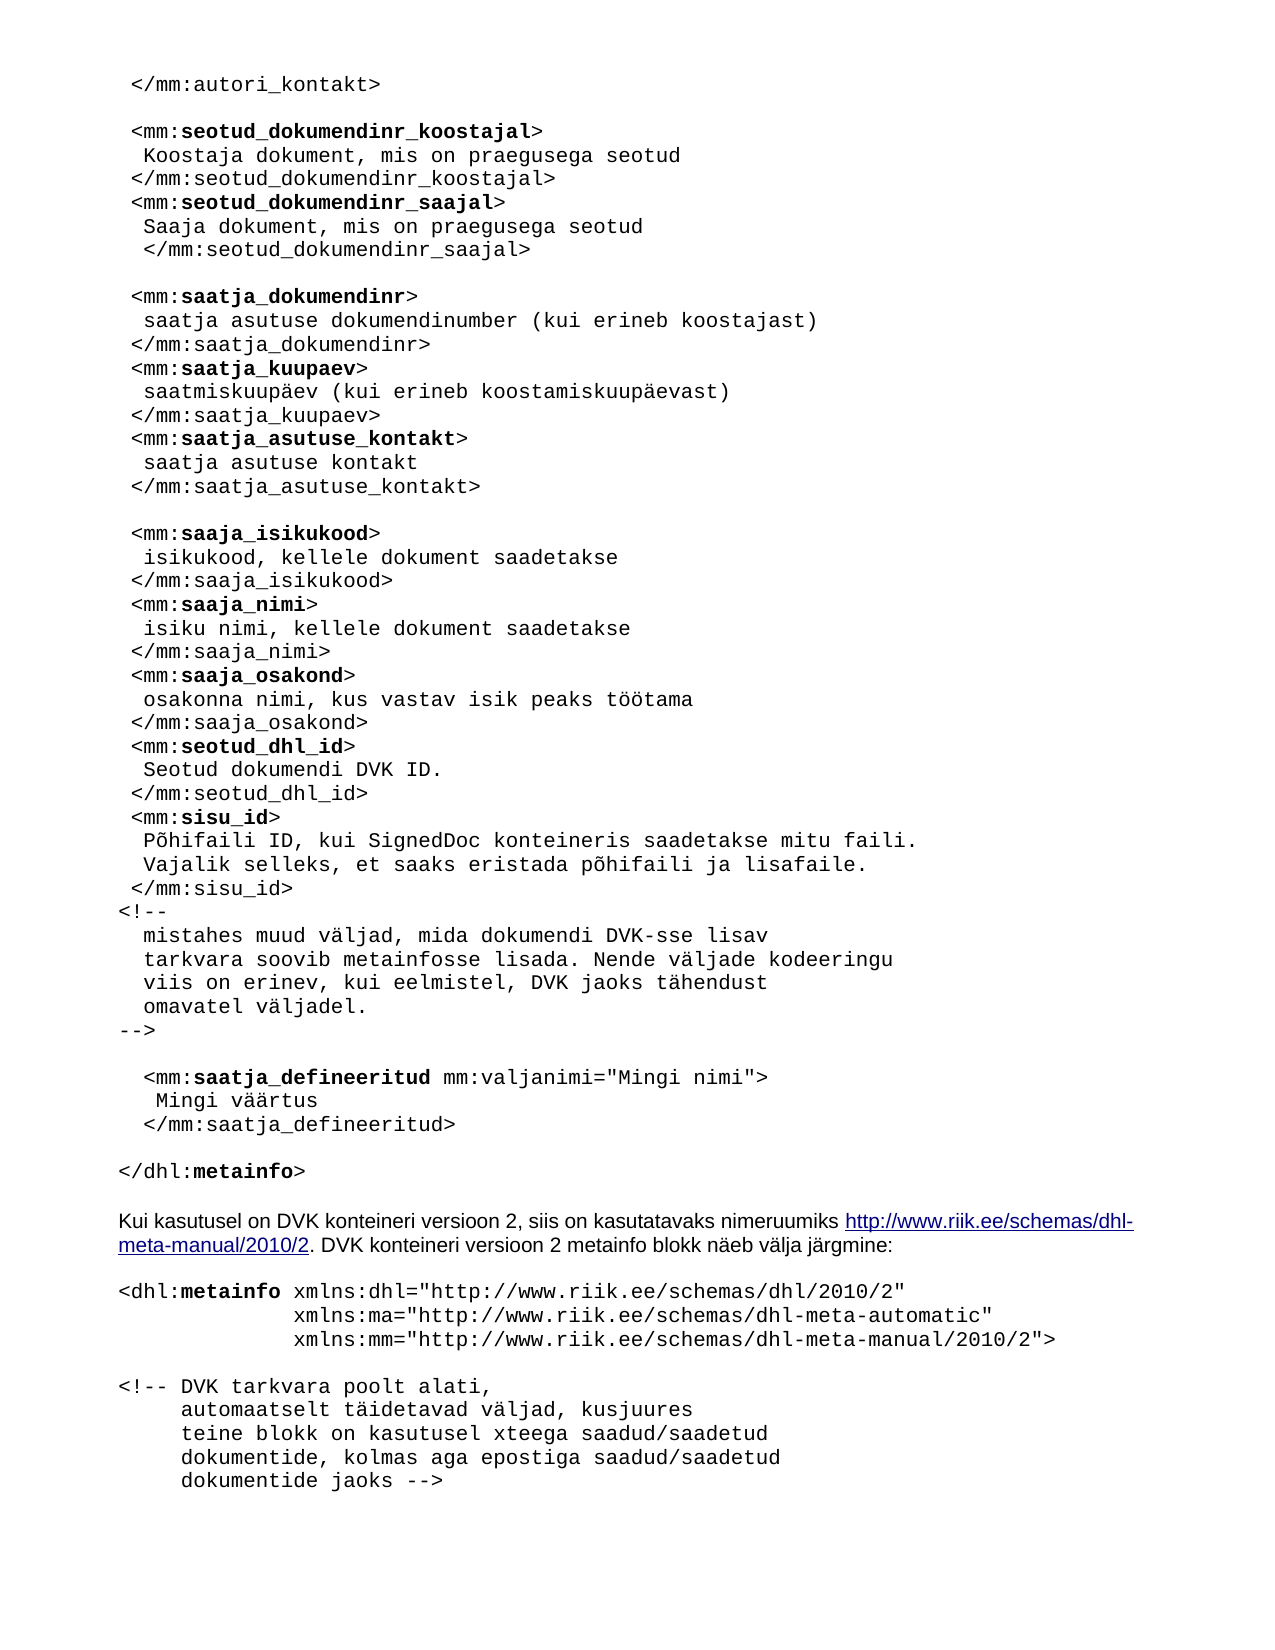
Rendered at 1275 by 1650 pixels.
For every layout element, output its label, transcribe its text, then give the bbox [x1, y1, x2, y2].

text </mm:saaja_osakond> [118, 712, 1157, 736]
text dokumentide, kolmas aga epostiga saadud/saadetud [118, 1447, 1157, 1470]
text </mm:seotud_dokumendinr_koostajal> [118, 168, 1157, 192]
text <mm:seotud_dhl_id> [118, 736, 1157, 759]
text Mingi väärtus [118, 1091, 1157, 1114]
text </mm:saatja_kuupaev> [118, 405, 1157, 428]
text Kui kasutusel on DVK konteineri versioon 2, siis on kasutatavaks nimeruumiks http://www.riik.ee/schemas/dhl-meta-manual/2010/2. DVK konteineri versioon 2 metainfo blokk näeb välja järgmine: [118, 1209, 1157, 1257]
text <mm:saaja_osakond> [118, 665, 1157, 688]
text automaatselt täidetavad väljad, kusjuures [118, 1399, 1157, 1423]
text </mm:saaja_isikukood> [118, 570, 1157, 594]
text viis on erinev, kui eelmistel, DVK jaoks tähendust [118, 972, 1157, 996]
text </mm:saaja_nimi> [118, 641, 1157, 665]
text saatja asutuse dokumendinumber (kui erineb koostajast) [118, 310, 1157, 334]
text tarkvara soovib metainfosse lisada. Nende väljade kodeeringu [118, 949, 1157, 972]
text <!-- [118, 901, 1157, 925]
text </mm:saatja_dokumendinr> [118, 334, 1157, 357]
text xmlns:mm="http://www.riik.ee/schemas/dhl-meta-manual/2010/2"> [118, 1328, 1157, 1352]
text osakonna nimi, kus vastav isik peaks töötama [118, 688, 1157, 712]
text mistahes muud väljad, mida dokumendi DVK-sse lisav [118, 925, 1157, 949]
text <mm:seotud_dokumendinr_saajal> [118, 192, 1157, 216]
text </mm:autori_kontakt> [118, 74, 1157, 97]
text <mm:saatja_defineeritud mm:valjanimi="Mingi nimi"> [118, 1067, 1157, 1091]
text <mm:saatja_asutuse_kontakt> [118, 428, 1157, 452]
text --> [118, 1019, 1157, 1043]
text Koostaja dokument, mis on praegusega seotud [118, 145, 1157, 168]
text </mm:saatja_asutuse_kontakt> [118, 476, 1157, 499]
text <mm:saaja_isikukood> [118, 523, 1157, 547]
text </dhl:metainfo> [118, 1161, 1157, 1185]
text dokumentide jaoks --> [118, 1470, 1157, 1494]
text omavatel väljadel. [118, 996, 1157, 1019]
text isikukood, kellele dokument saadetakse [118, 547, 1157, 570]
text Saaja dokument, mis on praegusega seotud [118, 216, 1157, 239]
text <mm:saaja_nimi> [118, 594, 1157, 618]
text <mm:saatja_kuupaev> [118, 357, 1157, 381]
text saatmiskuupäev (kui erineb koostamiskuupäevast) [118, 381, 1157, 405]
text </mm:sisu_id> [118, 878, 1157, 901]
text xmlns:ma="http://www.riik.ee/schemas/dhl-meta-automatic" [118, 1305, 1157, 1328]
text teine blokk on kasutusel xteega saadud/saadetud [118, 1423, 1157, 1447]
text saatja asutuse kontakt [118, 452, 1157, 476]
text <mm:sisu_id> [118, 807, 1157, 830]
text <mm:seotud_dokumendinr_koostajal> [118, 121, 1157, 145]
text <dhl:metainfo xmlns:dhl="http://www.riik.ee/schemas/dhl/2010/2" [118, 1281, 1157, 1305]
text isiku nimi, kellele dokument saadetakse [118, 618, 1157, 641]
text Põhifaili ID, kui SignedDoc konteineris saadetakse mitu faili. Vajalik selleks, et saaks eristada põhifaili ja lisafaile. [118, 830, 1157, 878]
text <!-- DVK tarkvara poolt alati, [118, 1376, 1157, 1399]
text </mm:saatja_defineeritud> [118, 1114, 1157, 1138]
text Seotud dokumendi DVK ID. </mm:seotud_dhl_id> [118, 759, 1157, 807]
text </mm:seotud_dokumendinr_saajal> [118, 239, 1157, 263]
text <mm:saatja_dokumendinr> [118, 287, 1157, 310]
